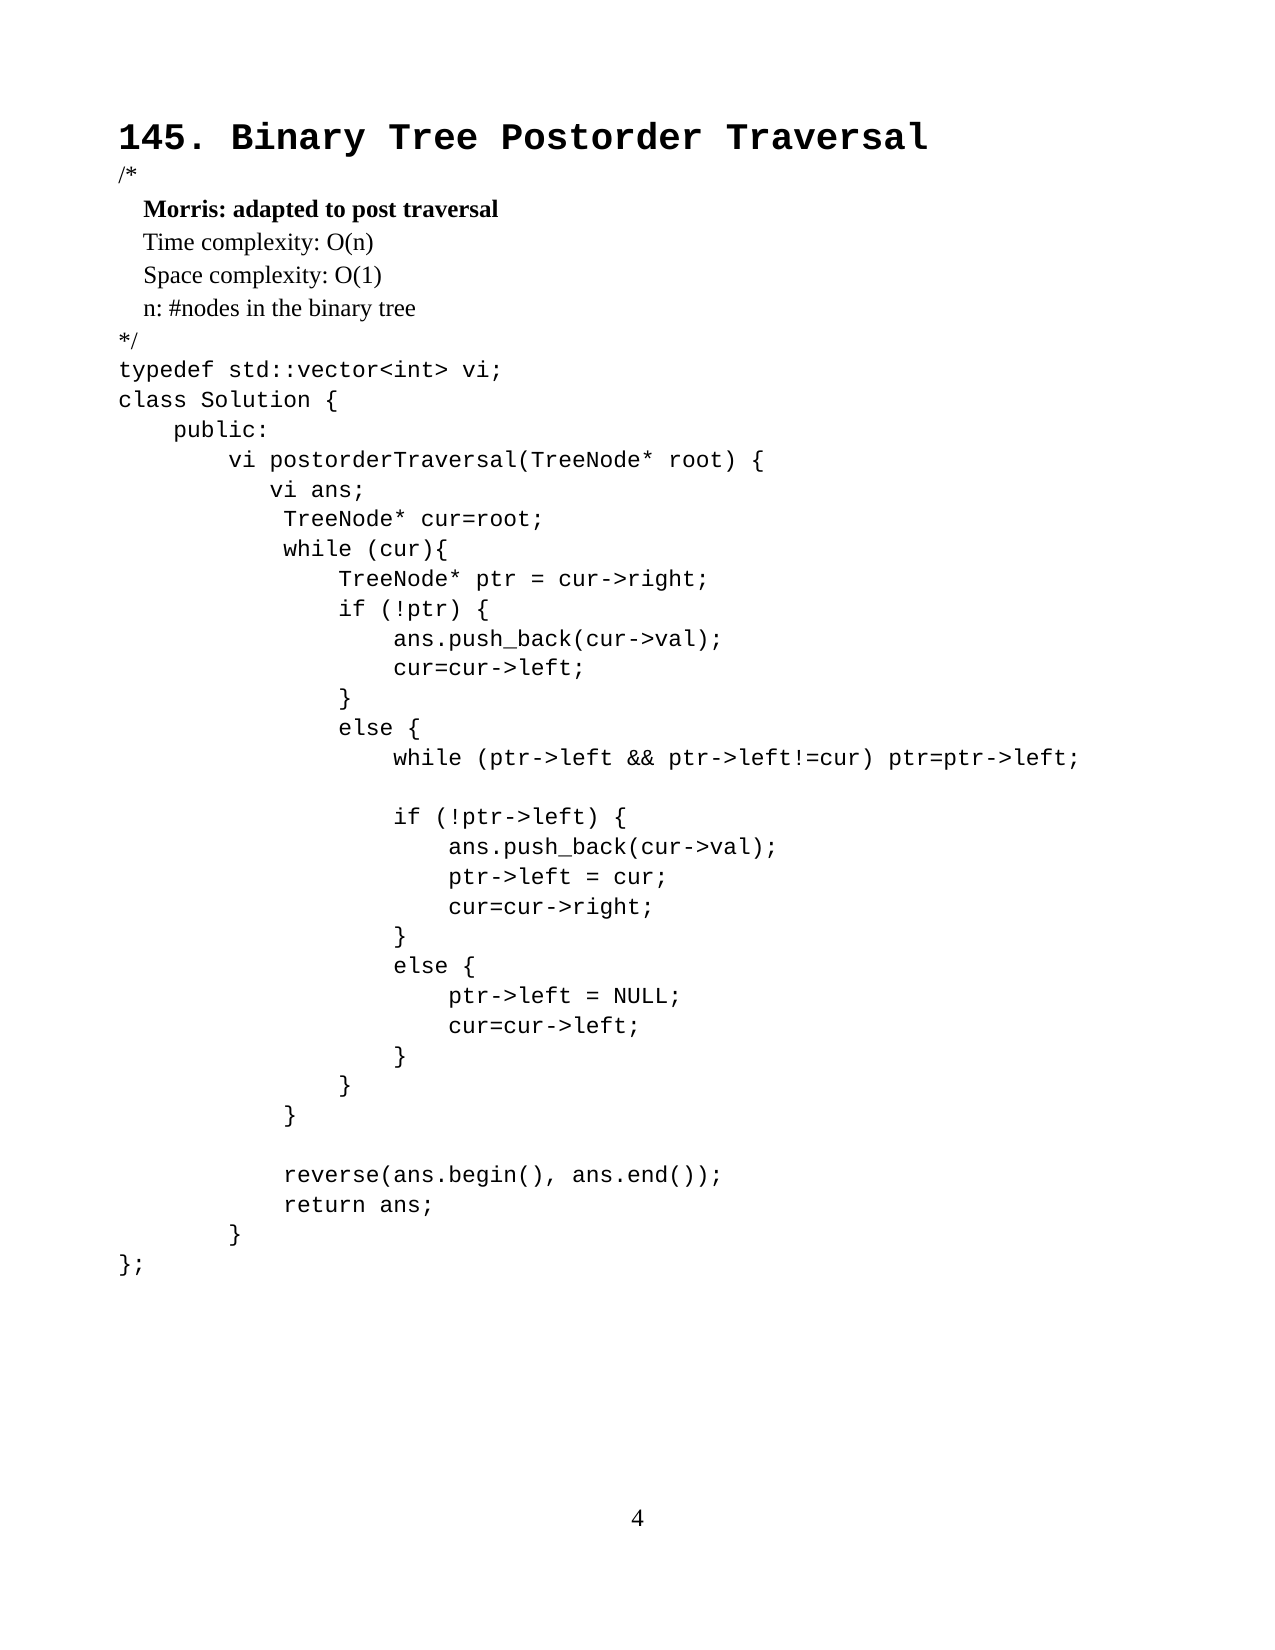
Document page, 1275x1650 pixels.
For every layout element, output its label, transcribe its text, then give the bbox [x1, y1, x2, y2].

text if (!ptr->left) { [118, 806, 1157, 832]
text vi ans; [118, 478, 1157, 504]
text else { [118, 954, 1157, 981]
text */ [118, 326, 1157, 354]
text } [118, 1074, 1157, 1100]
text cur=cur->right; [118, 895, 1157, 921]
text else { [118, 716, 1157, 742]
text TreeNode* ptr = cur->right; [118, 567, 1157, 593]
text cur=cur->left; [118, 1014, 1157, 1040]
text class Solution { [118, 388, 1157, 414]
text } [118, 1044, 1157, 1070]
text typedef std::vector<int> vi; [118, 359, 1157, 385]
text /* [118, 161, 1157, 189]
text while (cur){ [118, 537, 1157, 563]
text Morris: adapted to post traversal [118, 194, 1157, 222]
text ans.push_back(cur->val); [118, 835, 1157, 861]
text } [118, 1103, 1157, 1129]
text } [118, 686, 1157, 712]
text TreeNode* cur=root; [118, 508, 1157, 534]
text return ans; [118, 1193, 1157, 1219]
text } [118, 1223, 1157, 1249]
text if (!ptr) { [118, 597, 1157, 623]
text }; [118, 1252, 1157, 1278]
text vi postorderTraversal(TreeNode* root) { [118, 448, 1157, 474]
subtitle 145. Binary Tree Postorder Traversal [118, 118, 1157, 161]
text } [118, 925, 1157, 951]
text cur=cur->left; [118, 657, 1157, 683]
text public: [118, 418, 1157, 444]
text n: #nodes in the binary tree [118, 293, 1157, 321]
text ans.push_back(cur->val); [118, 627, 1157, 653]
text while (ptr->left && ptr->left!=cur) ptr=ptr->left; [118, 746, 1157, 772]
text Space complexity: O(1) [118, 260, 1157, 288]
text reverse(ans.begin(), ans.end()); [118, 1163, 1157, 1189]
text Time complexity: O(n) [118, 227, 1157, 255]
text ptr->left = cur; [118, 865, 1157, 891]
text ptr->left = NULL; [118, 984, 1157, 1010]
